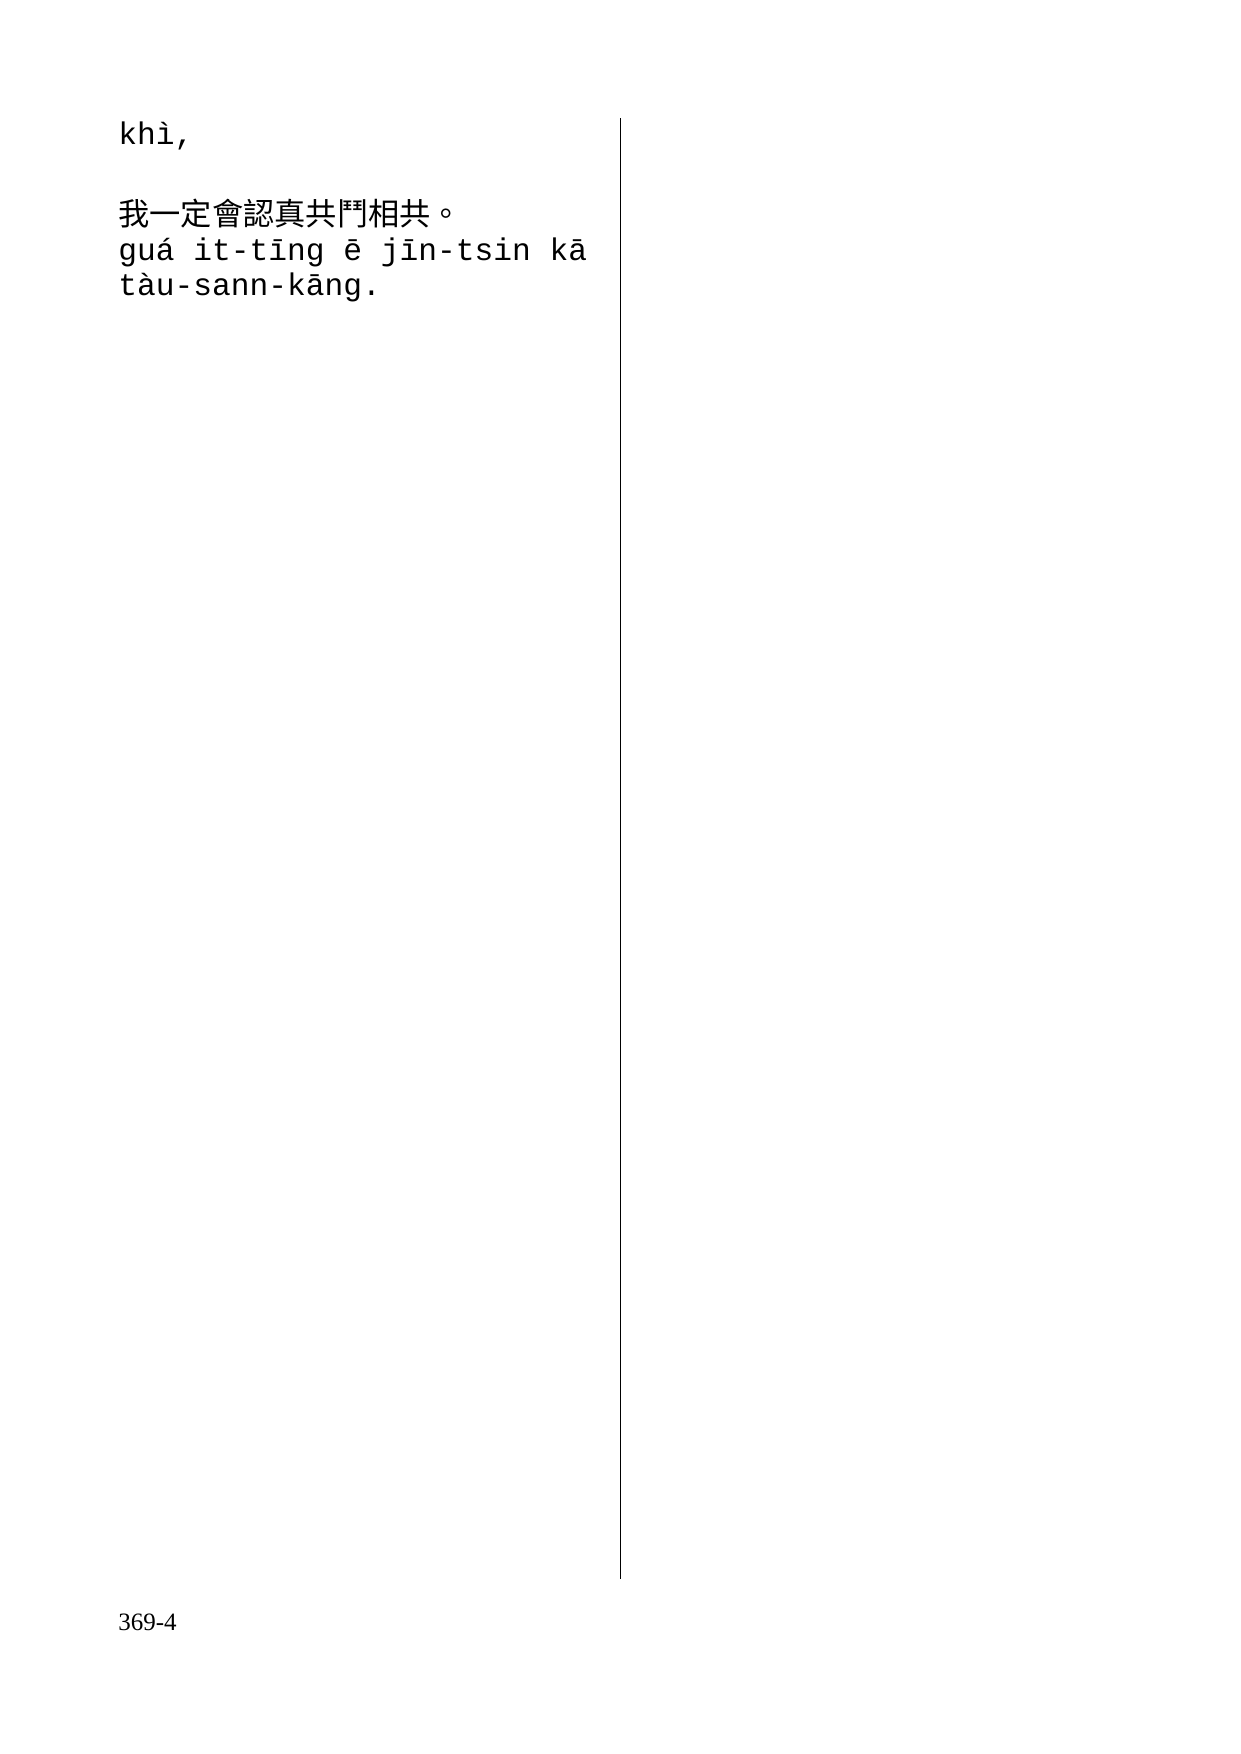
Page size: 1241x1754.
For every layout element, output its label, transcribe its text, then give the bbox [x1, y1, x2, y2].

text 我一定會認真共鬥相共。 [118, 189, 618, 234]
text khì, [118, 118, 618, 153]
text guá it-tīng ē jīn-tsin kā tàu-sann-kāng. [118, 234, 618, 305]
